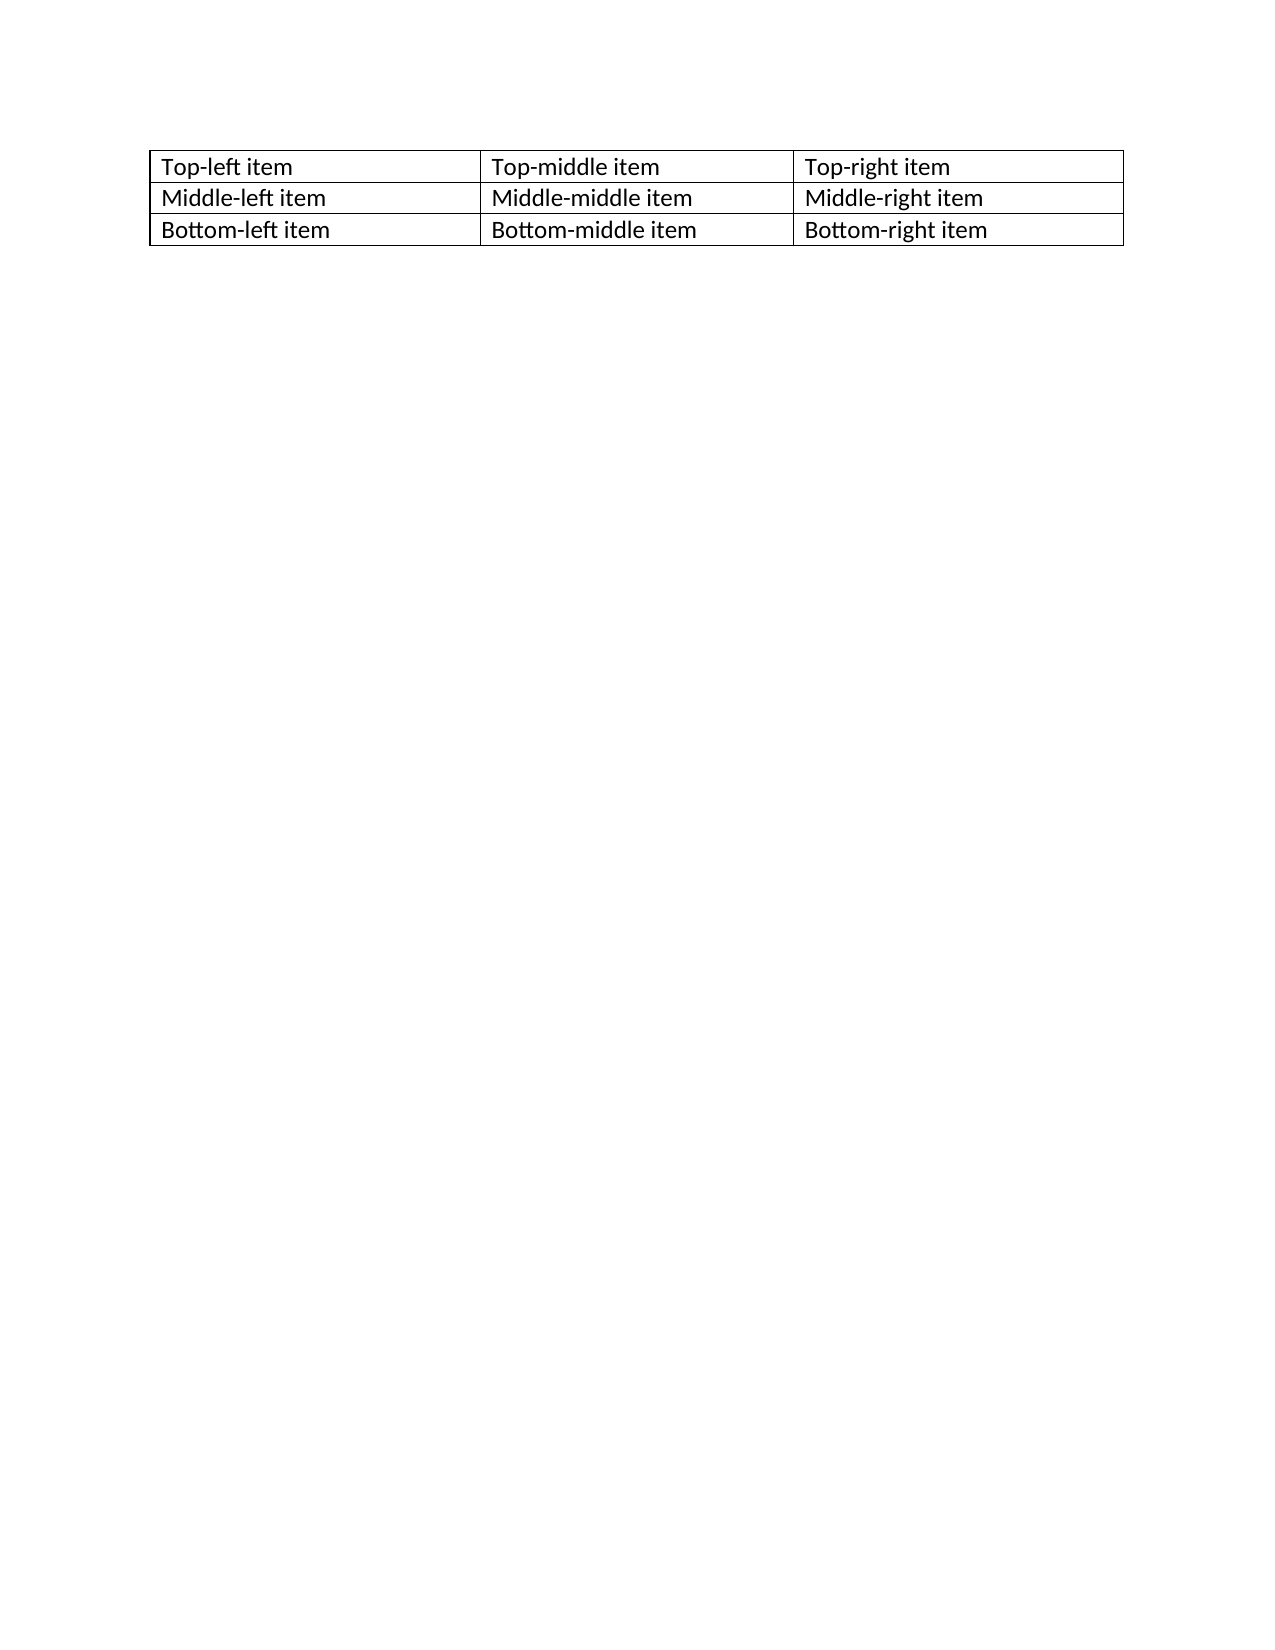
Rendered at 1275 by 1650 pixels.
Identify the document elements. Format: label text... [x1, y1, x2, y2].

table_header Top-right item [794, 151, 1123, 182]
table_cell Middle-right item [794, 183, 1123, 213]
table_header Top-left item [151, 151, 480, 182]
table_cell Middle-left item [151, 183, 480, 213]
table_cell Bottom-middle item [481, 214, 793, 245]
table_cell Bottom-left item [151, 214, 480, 245]
table_header Top-middle item [481, 151, 793, 182]
table_cell Bottom-right item [794, 214, 1123, 245]
table_cell Middle-middle item [481, 183, 793, 213]
